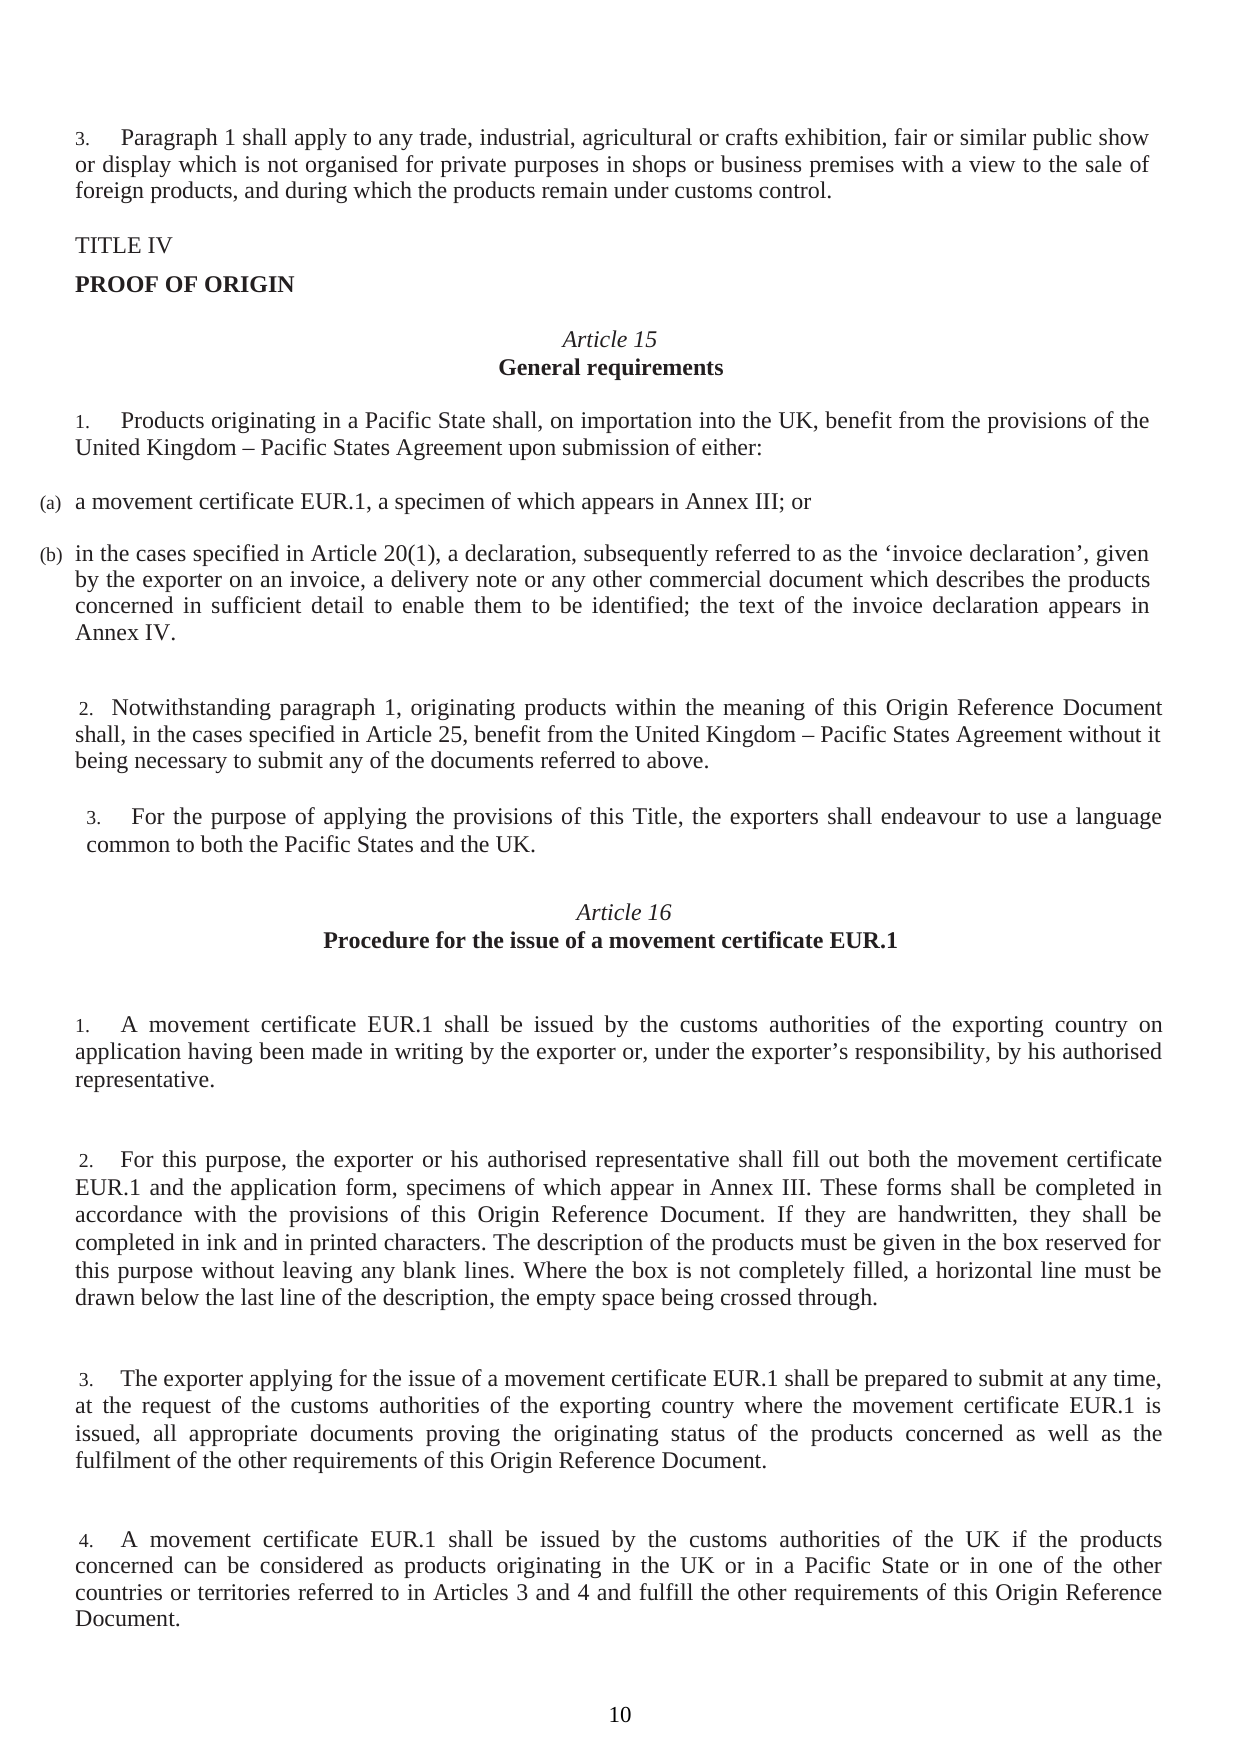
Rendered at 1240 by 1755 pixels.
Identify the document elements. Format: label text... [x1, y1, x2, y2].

list Paragraph 1 shall apply to any trade, industrial, agricultural or crafts exhibition, fair or similar public show or display which is not organised for private purposes in shops or business premises with a view to the sale of foreign products, and during which the products remain under customs control. [75, 125, 1152, 204]
list in the cases specified in Article 20(1), a declaration, subsequently referred to as the ‘invoice declaration’, given by the exporter on an invoice, a delivery note or any other commercial document which describes the products concerned in sufficient detail to enable them to be identified; the text of the invoice declaration appears in Annex IV. [39, 541, 1152, 645]
list Products originating in a Pacific State shall, on importation into the UK, benefit from the provisions of the United Kingdom – Pacific States Agreement upon submission of either: [75, 408, 1153, 461]
list For the purpose of applying the provisions of this Title, the exporters shall endeavour to use a language common to both the Pacific States and the UK. [86, 802, 1164, 857]
list Notwithstanding paragraph 1, originating products within the meaning of this Origin Reference Document shall, in the cases specified in Article 25, benefit from the United Kingdom – Pacific States Agreement without it being necessary to submit any of the documents referred to above. [75, 695, 1164, 773]
text Article 16 [96, 898, 1154, 926]
text PROOF OF ORIGIN [75, 270, 1140, 297]
text General requirements [75, 352, 1147, 380]
text TITLE IV [75, 231, 1164, 259]
list For this purpose, the exporter or his authorised representative shall fill out both the movement certificate EUR.1 and the application form, specimens of which appear in Annex III. These forms shall be completed in accordance with the provisions of this Origin Reference Document. If they are handwritten, they shall be completed in ink and in printed characters. The description of the products must be given in the box reserved for this purpose without leaving any blank lines. Where the box is not completely filled, a horizontal line must be drawn below the last line of the description, the empty space being crossed through. [75, 1145, 1164, 1311]
text Procedure for the issue of a movement certificate EUR.1 [75, 926, 1147, 954]
list A movement certificate EUR.1 shall be issued by the customs authorities of the exporting country on application having been made in writing by the exporter or, under the exporter’s responsibility, by his authorised representative. [75, 1010, 1164, 1092]
list a movement certificate EUR.1, a specimen of which appears in Annex III; or [39, 488, 1152, 514]
text Article 15 [75, 325, 1147, 352]
list The exporter applying for the issue of a movement certificate EUR.1 shall be prepared to submit at any time, at the request of the customs authorities of the exporting country where the movement certificate EUR.1 is issued, all appropriate documents proving the originating status of the products concerned as well as the fulfilment of the other requirements of this Origin Reference Document. [75, 1364, 1164, 1474]
list A movement certificate EUR.1 shall be issued by the customs authorities of the UK if the products concerned can be considered as products originating in the UK or in a Pacific State or in one of the other countries or territories referred to in Articles 3 and 4 and fulfill the other requirements of this Origin Reference Document. [75, 1527, 1164, 1632]
